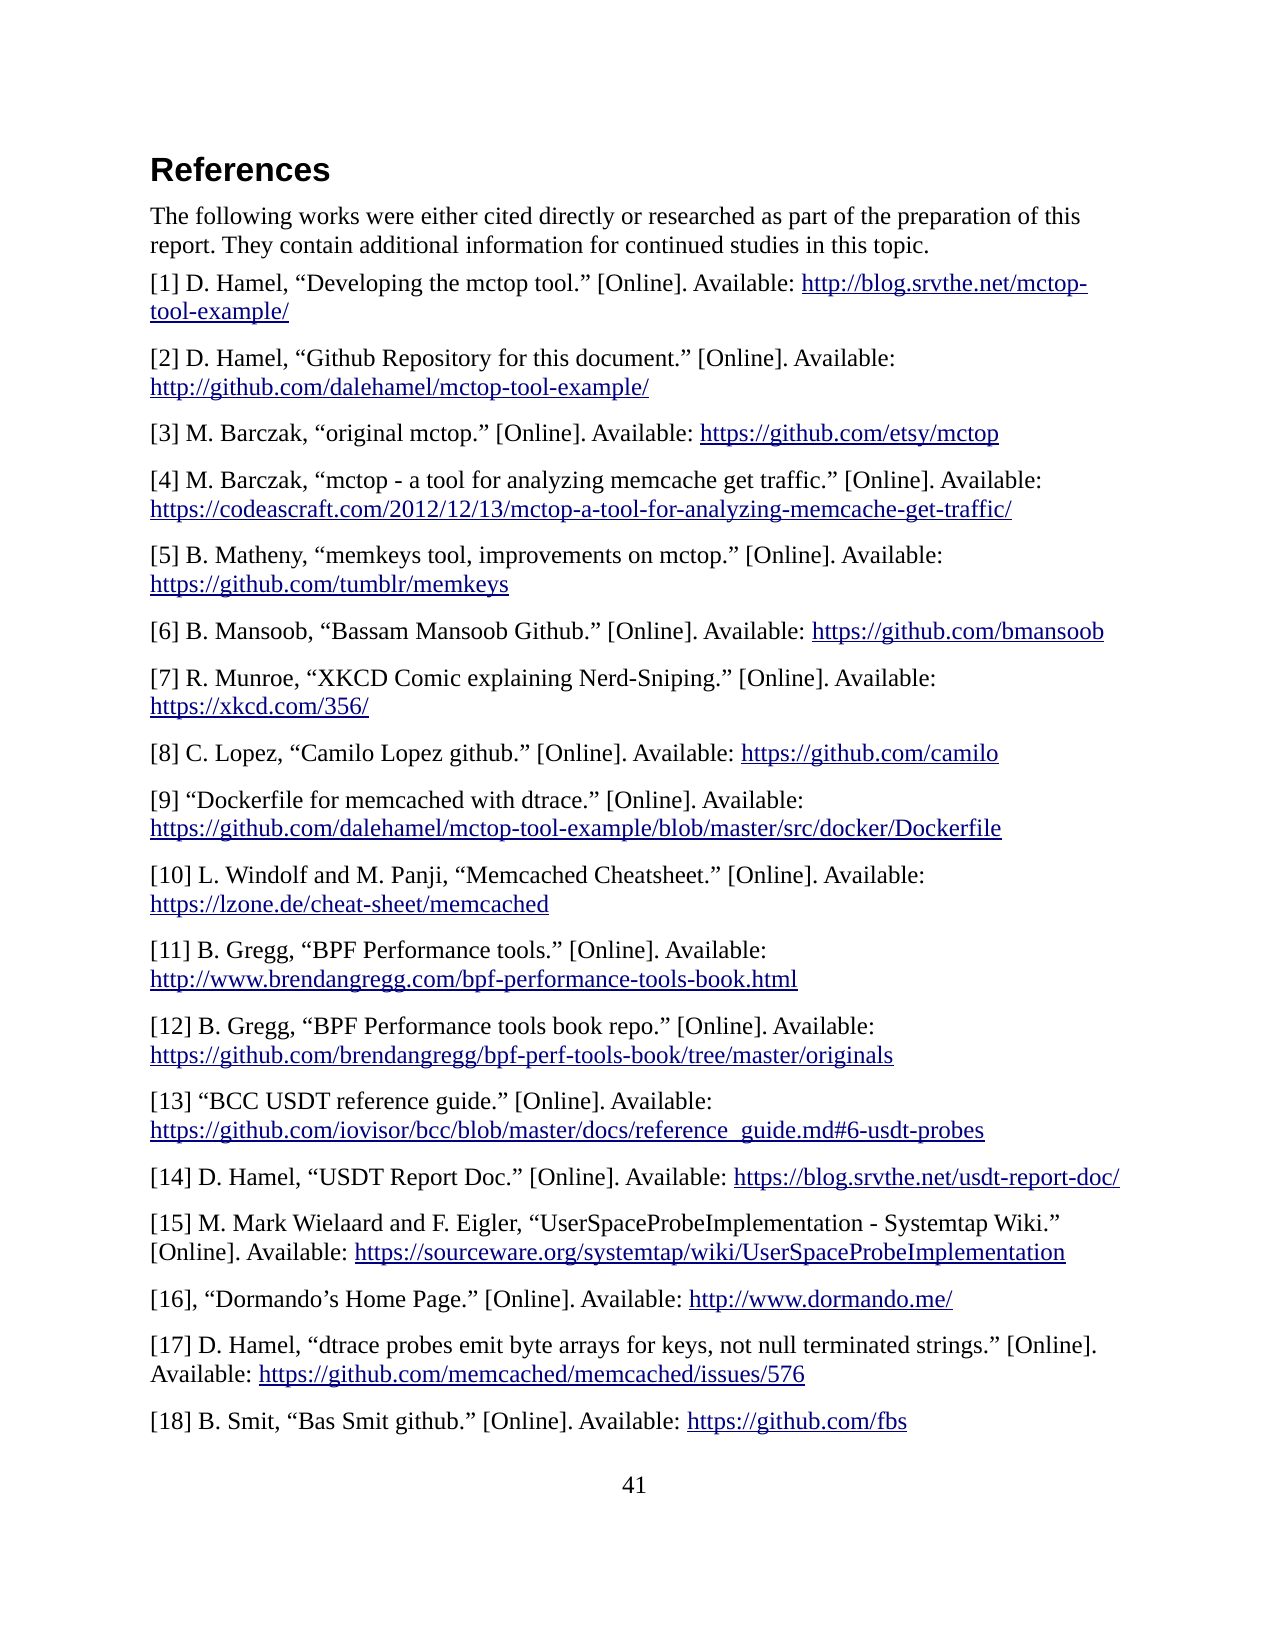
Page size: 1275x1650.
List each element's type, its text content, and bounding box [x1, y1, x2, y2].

text [1] D. Hamel, “Developing the mctop tool.” [Online]. Available: http://blog.srvthe.net/mctop-tool-example/ [150, 268, 1125, 325]
text [12] B. Gregg, “BPF Performance tools book repo.” [Online]. Available: https://github.com/brendangregg/bpf-perf-tools-book/tree/master/originals [150, 1011, 1125, 1068]
text [15] M. Mark Wielaard and F. Eigler, “UserSpaceProbeImplementation - Systemtap Wiki.” [Online]. Available: https://sourceware.org/systemtap/wiki/UserSpaceProbeImplementation [150, 1208, 1125, 1266]
text [16], “Dormando’s Home Page.” [Online]. Available: http://www.dormando.me/ [150, 1284, 1125, 1313]
text [17] D. Hamel, “dtrace probes emit byte arrays for keys, not null terminated strings.” [Online]. Available: https://github.com/memcached/memcached/issues/576 [150, 1331, 1125, 1388]
text [7] R. Munroe, “XKCD Comic explaining Nerd-Sniping.” [Online]. Available: https://xkcd.com/356/ [150, 663, 1125, 720]
text [6] B. Mansoob, “Bassam Mansoob Github.” [Online]. Available: https://github.com/bmansoob [150, 616, 1125, 645]
text [11] B. Gregg, “BPF Performance tools.” [Online]. Available: http://www.brendangregg.com/bpf-performance-tools-book.html [150, 936, 1125, 993]
subtitle References [150, 150, 1125, 189]
text The following works were either cited directly or researched as part of the preparation of this report. They contain additional information for continued studies in this topic. [150, 201, 1125, 259]
text [8] C. Lopez, “Camilo Lopez github.” [Online]. Available: https://github.com/camilo [150, 738, 1125, 767]
text [14] D. Hamel, “USDT Report Doc.” [Online]. Available: https://blog.srvthe.net/usdt-report-doc/ [150, 1162, 1125, 1191]
text [2] D. Hamel, “Github Repository for this document.” [Online]. Available: http://github.com/dalehamel/mctop-tool-example/ [150, 343, 1125, 401]
text [18] B. Smit, “Bas Smit github.” [Online]. Available: https://github.com/fbs [150, 1406, 1125, 1435]
text [9] “Dockerfile for memcached with dtrace.” [Online]. Available: https://github.com/dalehamel/mctop-tool-example/blob/master/src/docker/Dockerfile [150, 785, 1125, 842]
text [5] B. Matheny, “memkeys tool, improvements on mctop.” [Online]. Available: https://github.com/tumblr/memkeys [150, 541, 1125, 598]
text [10] L. Windolf and M. Panji, “Memcached Cheatsheet.” [Online]. Available: https://lzone.de/cheat-sheet/memcached [150, 860, 1125, 918]
text [3] M. Barczak, “original mctop.” [Online]. Available: https://github.com/etsy/mctop [150, 418, 1125, 447]
text [4] M. Barczak, “mctop - a tool for analyzing memcache get traffic.” [Online]. Available: https://codeascraft.com/2012/12/13/mctop-a-tool-for-analyzing-memcache-get-traffic/ [150, 465, 1125, 523]
text [13] “BCC USDT reference guide.” [Online]. Available: https://github.com/iovisor/bcc/blob/master/docs/reference_guide.md#6-usdt-probes [150, 1086, 1125, 1144]
